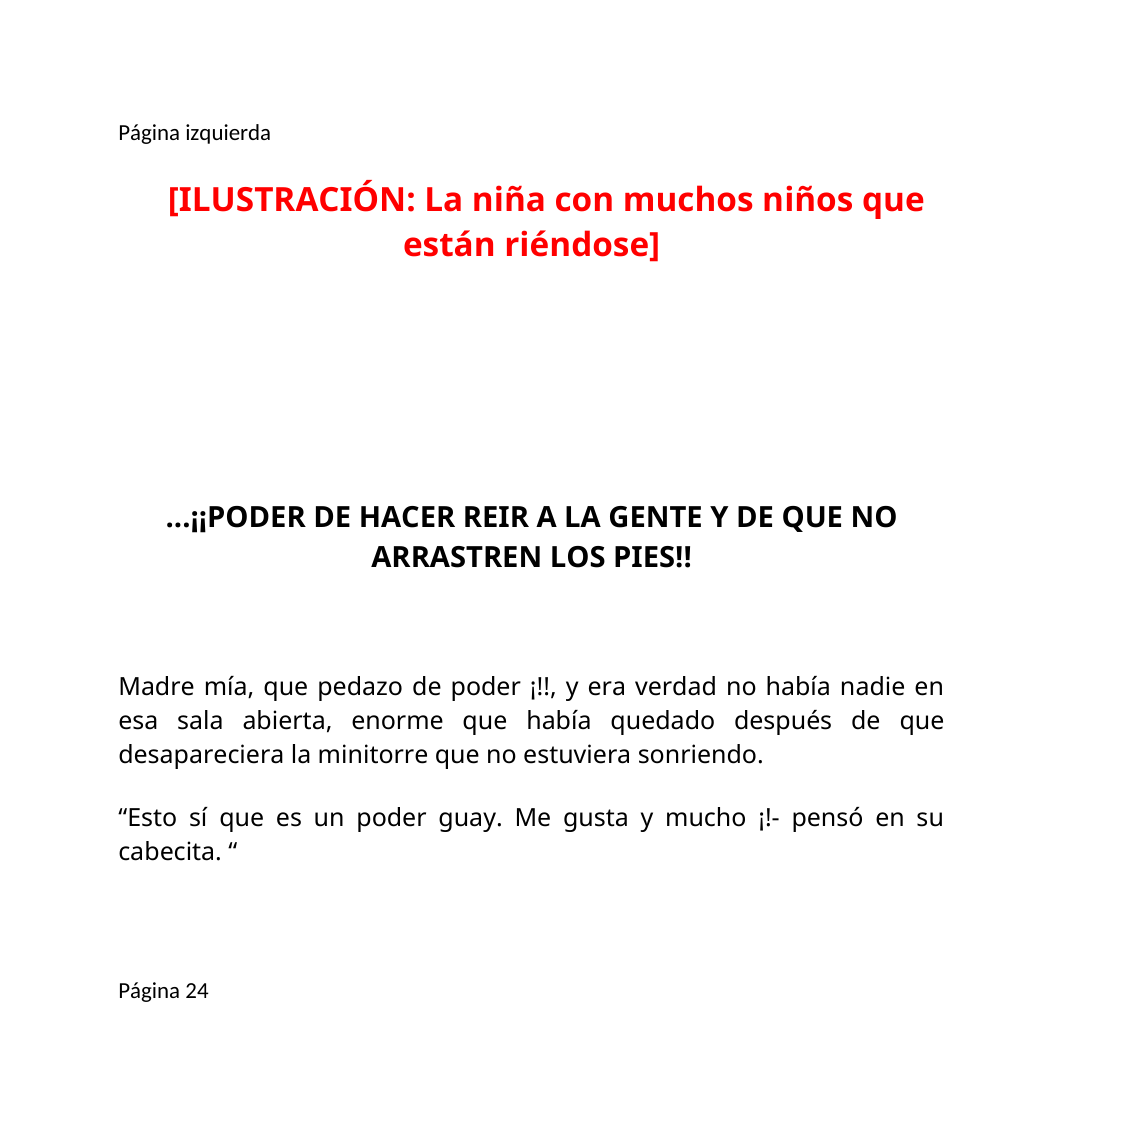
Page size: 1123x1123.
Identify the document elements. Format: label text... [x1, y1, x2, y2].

text [ILUSTRACIÓN: La niña con muchos niños que están riéndose] [118, 176, 945, 266]
text ...¡¡PODER DE HACER REIR A LA GENTE Y DE QUE NO ARRASTREN LOS PIES!! [118, 497, 945, 576]
text Madre mía, que pedazo de poder ¡!!, y era verdad no había nadie en esa sala abierta, enorme que había quedado después de que desapareciera la minitorre que no estuviera sonriendo. [118, 668, 945, 771]
text “Esto sí que es un poder guay. Me gusta y mucho ¡!- pensó en su cabecita. “ [118, 800, 945, 868]
